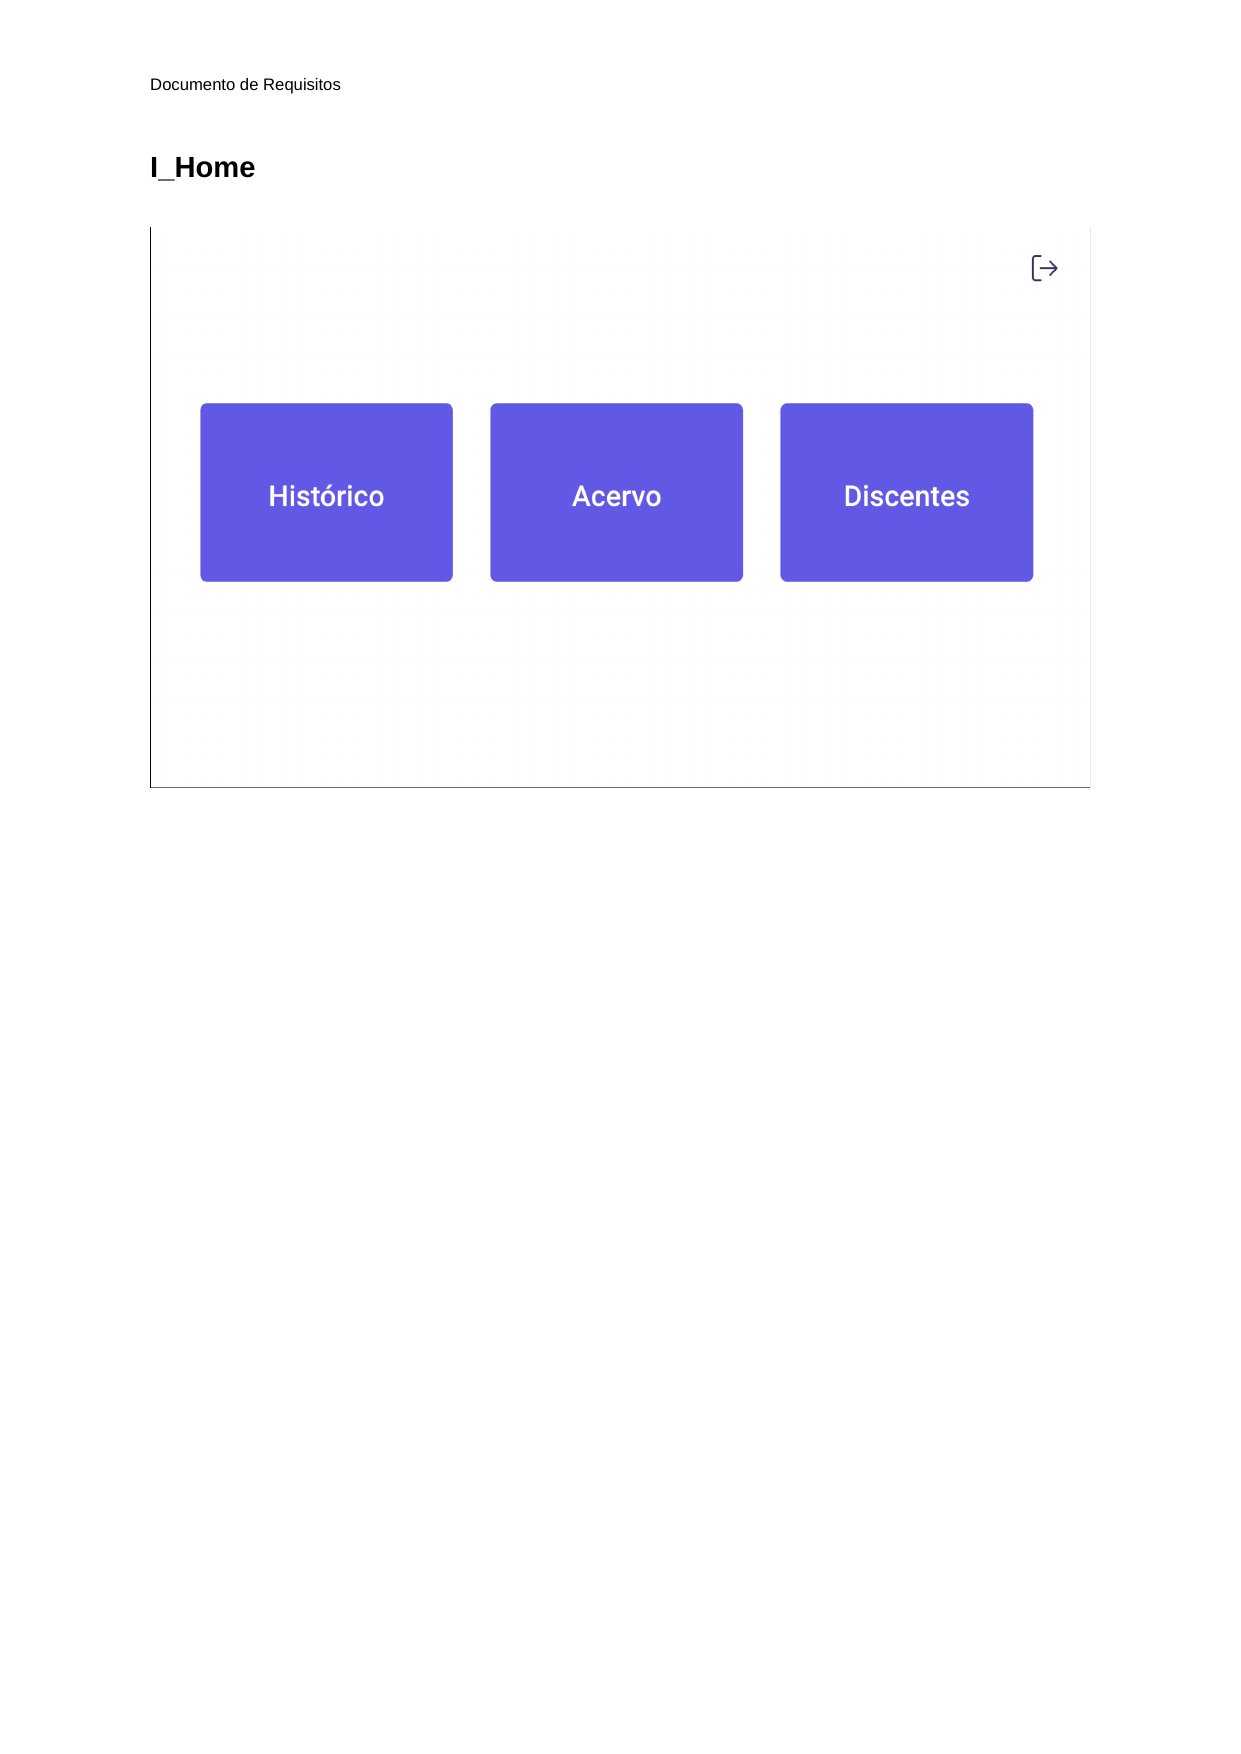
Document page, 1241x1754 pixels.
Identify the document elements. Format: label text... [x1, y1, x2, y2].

picture [150, 227, 1091, 788]
text I_Home [150, 150, 1090, 183]
